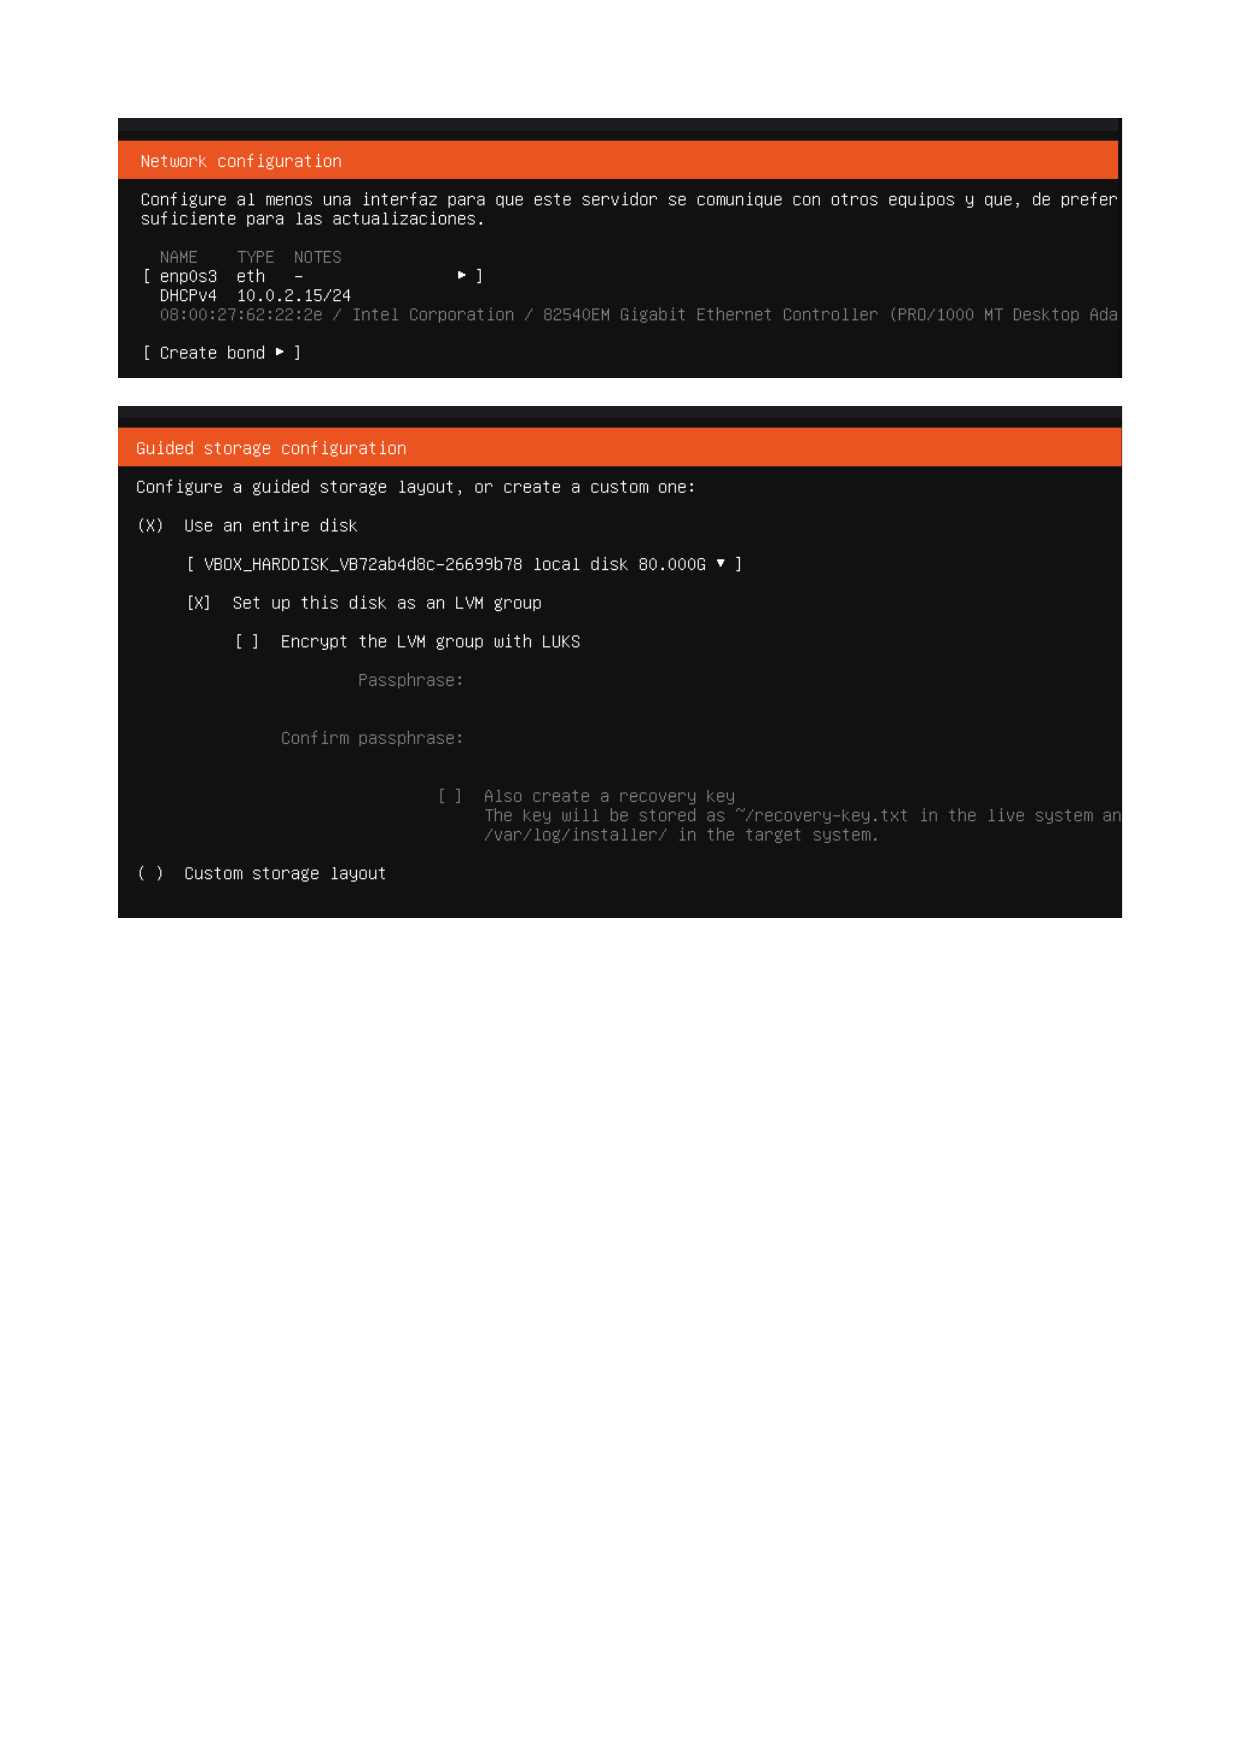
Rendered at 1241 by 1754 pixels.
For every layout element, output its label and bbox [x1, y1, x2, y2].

picture [118, 406, 1123, 918]
picture [118, 118, 1123, 378]
